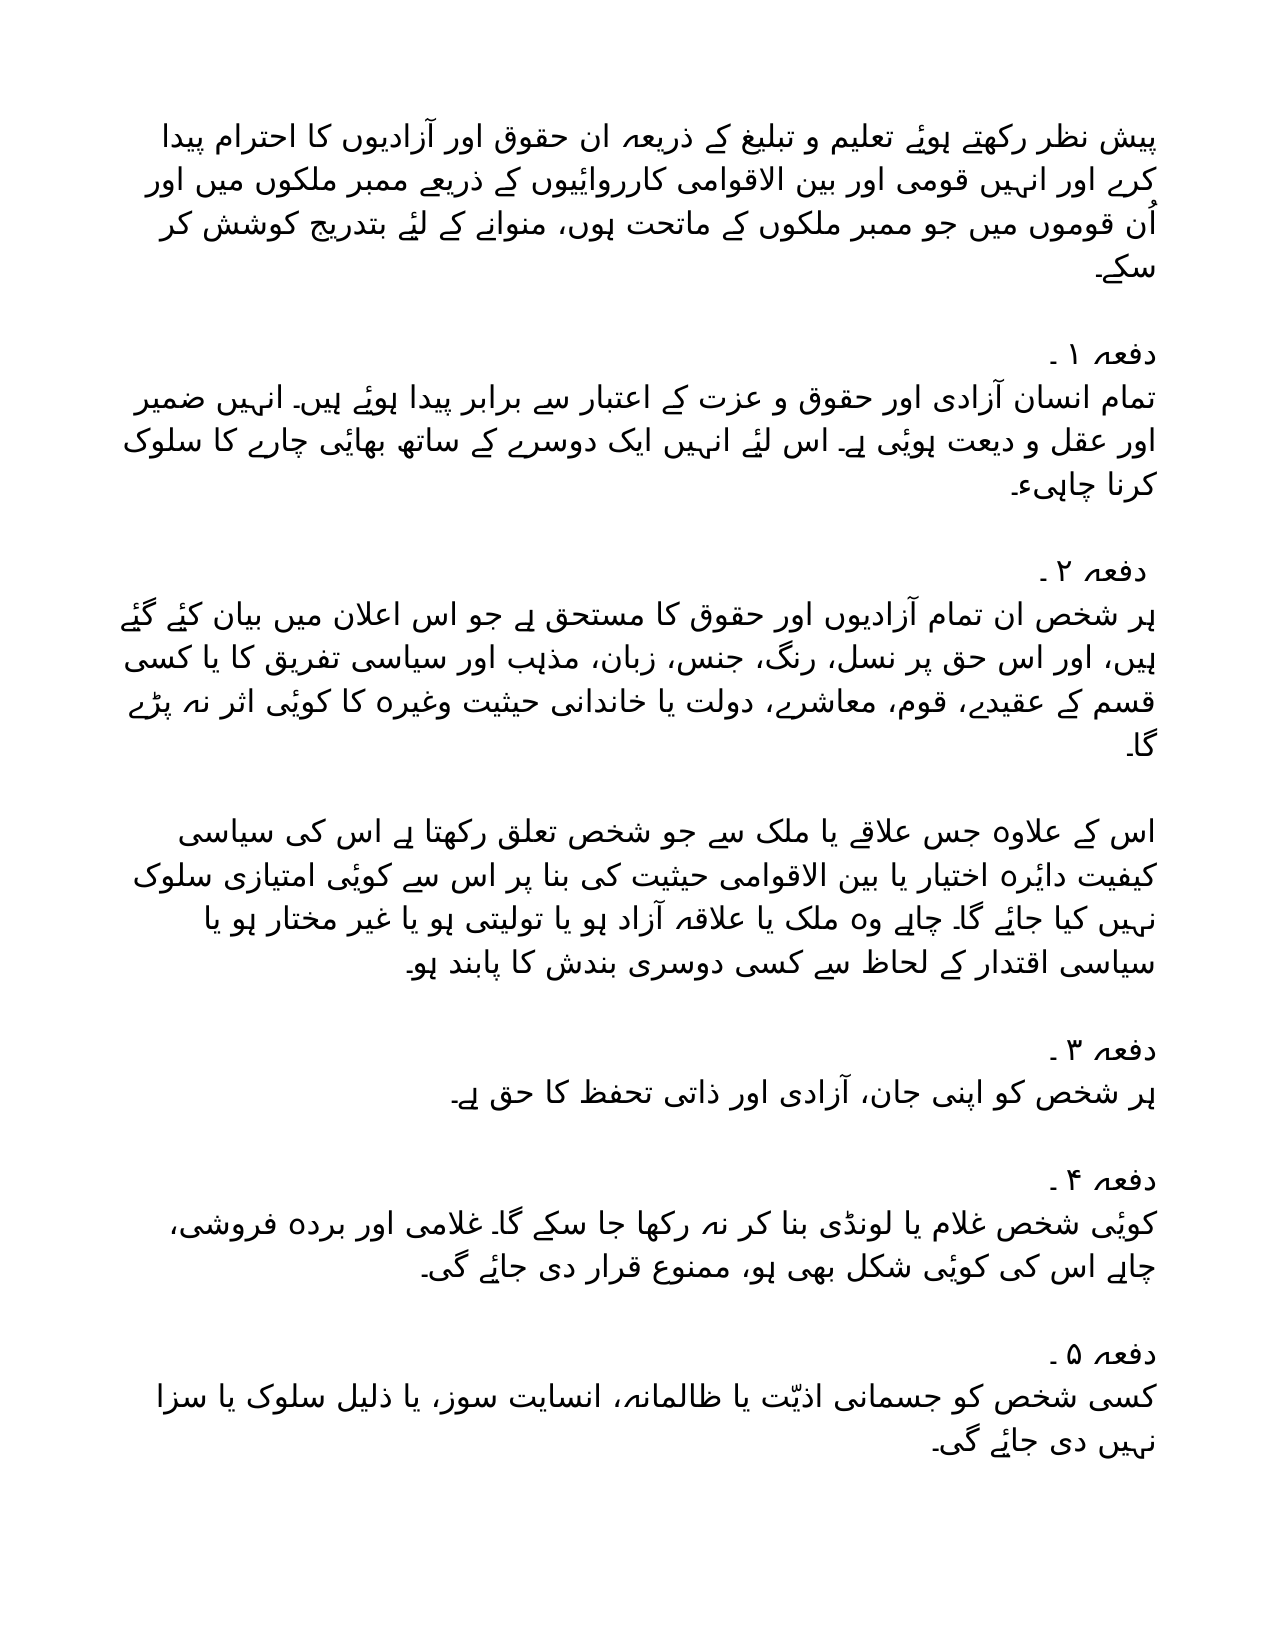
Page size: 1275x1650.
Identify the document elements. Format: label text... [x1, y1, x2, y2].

text ہر شخص ان تمام آزادیوں اور حقوق کا مستحق ہے جو اس اعلان میں بیان کیٔے گیٔے ہیں، اور اس حق پر نسل، رنگ، جنس، زبان، مذہب اور سیاسی تفریق کا یا کسی قسم کے عقیدے، قوم، معاشرے، دولت یا خاندانی حیثیت وغیرہ کا کویٔی اثر نہ پڑے گا۔ [118, 596, 1157, 763]
text کسی شخص کو جسمانی اذیّت یا ظالمانہ، انسایت سوز، یا ذلیل سلوک یا سزا نہیں دی جایٔے گی۔ [118, 1379, 1157, 1459]
text دفعہ ۴ ۔ [118, 1161, 1157, 1198]
text انسانی حقوق کا یہ عالمی منشور تمام اقوام کے واسطے حصولِ مقصد کا مشترک معیار ہوگا تاکہ ہر فرد اور معاشرے کا ہر ادارہ اس منشور کو ہمیشہ پیش نظر رکھتے ہویٔے تعلیم و تبلیغ کے ذریعہ ان حقوق اور آزادیوں کا احترام پیدا کرے اور انہیں قومی اور بین الاقوامی کارروایٔیوں کے ذریعے ممبر ملکوں میں اور اُن قوموں میں جو ممبر ملکوں کے ماتحت ہوں، منوانے کے لیٔے بتدریج کوشش کر سکے۔ [118, 118, 1157, 285]
text دفعہ ۱ ۔ [118, 335, 1157, 372]
text دفعہ ۲ ۔ [118, 553, 1157, 589]
text اس کے علاوہ جس علاقے یا ملک سے جو شخص تعلق رکھتا ہے اس کی سیاسی کیفیت دایٔرہ اختیار یا بین الاقوامی حیثیت کی بنا پر اس سے کویٔی امتیازی سلوک نہیں کیا جایٔے گا۔ چاہے وہ ملک یا علاقہ آزاد ہو یا تولیتی ہو یا غیر مختار ہو یا سیاسی اقتدار کے لحاظ سے کسی دوسری بندش کا پابند ہو۔ [118, 813, 1157, 981]
text کویٔی شخص غلام یا لونڈی بنا کر نہ رکھا جا سکے گا۔ غلامی اور بردہ فروشی، چاہے اس کی کویٔی شکل بھی ہو، ممنوع قرار دی جایٔے گی۔ [118, 1205, 1157, 1285]
text دفعہ ۳ ۔ [118, 1031, 1157, 1068]
text تمام انسان آزادی اور حقوق و عزت کے اعتبار سے برابر پیدا ہویٔے ہیں۔ انہیں ضمیر اور عقل و دیعت ہویٔی ہے۔ اس لیٔے انہیں ایک دوسرے کے ساتھ بھایٔی چارے کا سلوک کرنا چاہیء۔ [118, 379, 1157, 502]
text ہر شخص کو اپنی جان، آزادی اور ذاتی تحفظ کا حق ہے۔ [118, 1075, 1157, 1111]
text دفعہ ۵ ۔ [118, 1335, 1157, 1372]
